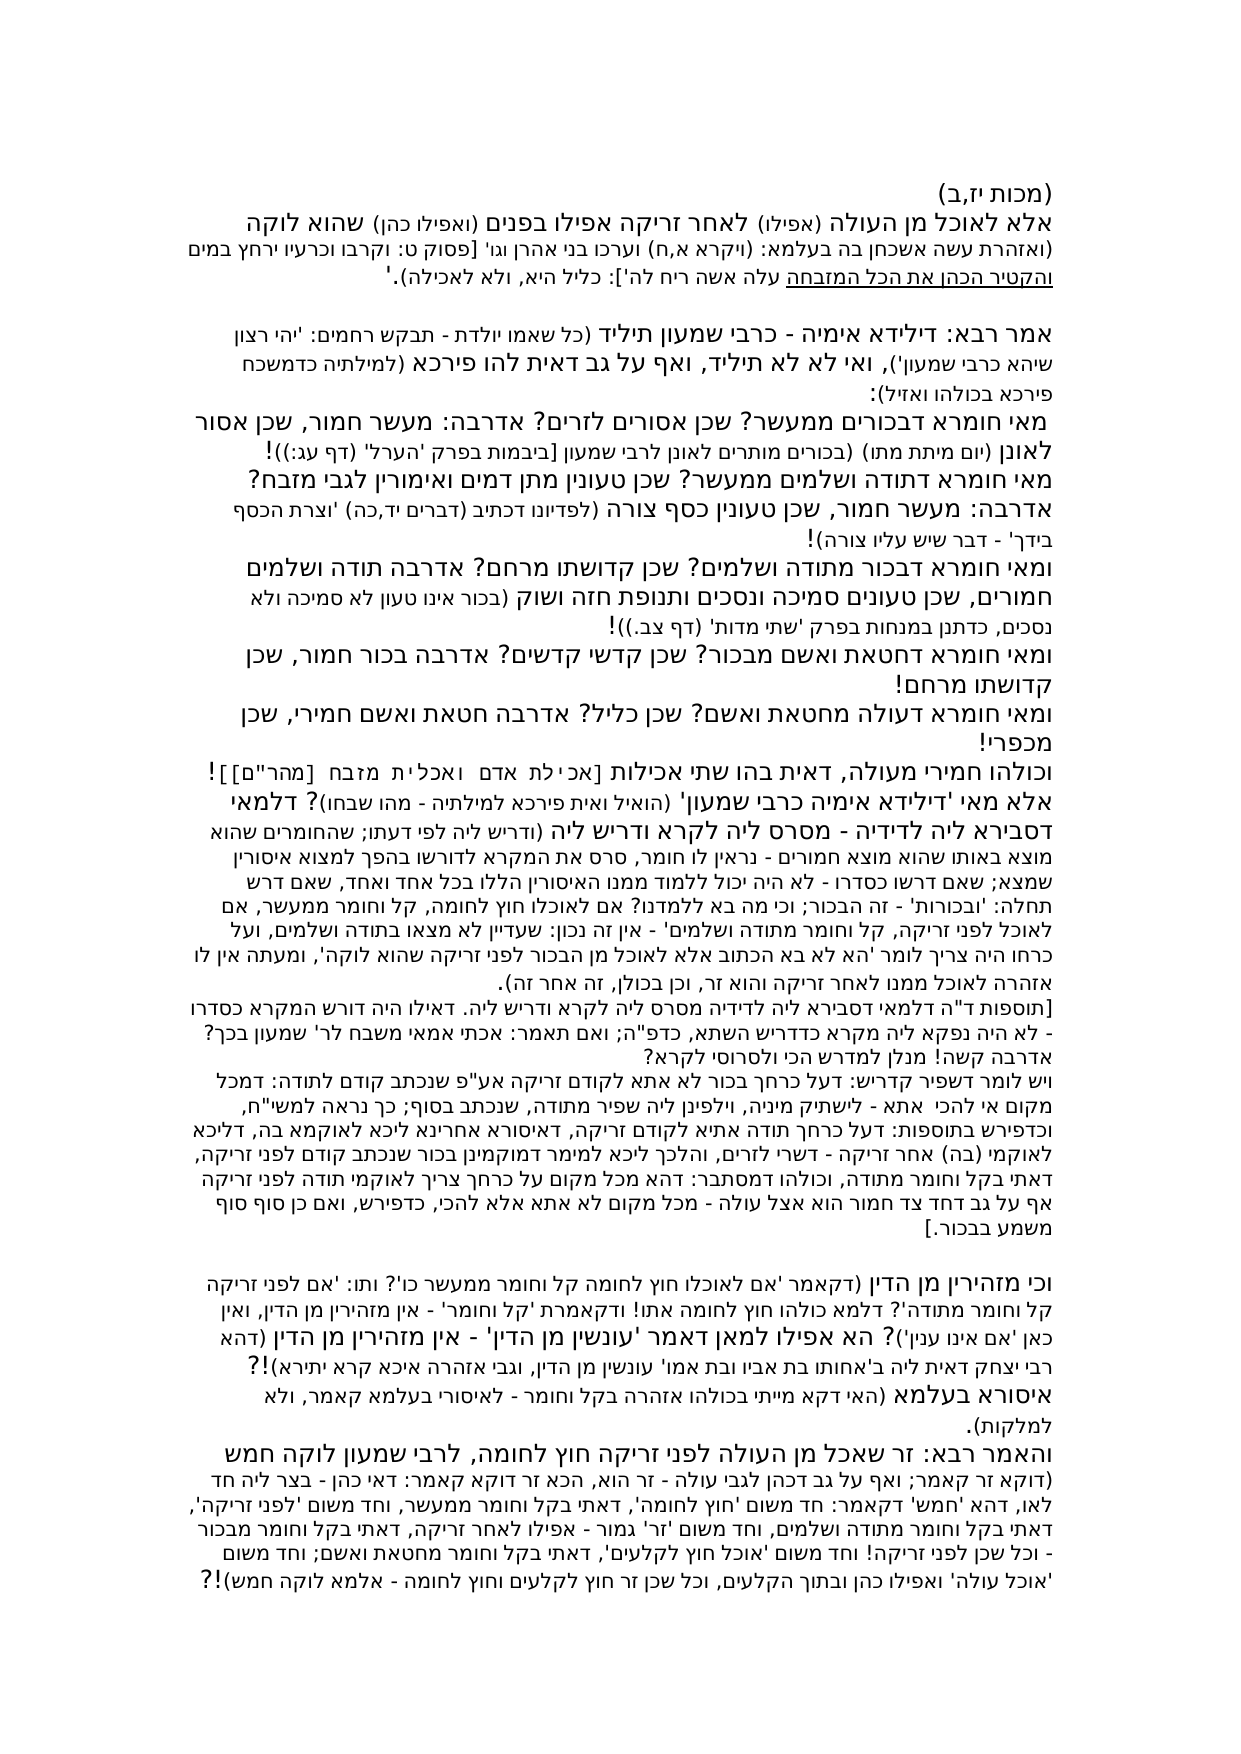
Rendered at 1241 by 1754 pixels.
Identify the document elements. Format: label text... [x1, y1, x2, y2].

text וכי מזהירין מן הדין (דקאמר 'אם לאוכלו חוץ לחומה קל וחומר ממעשר כו'? ותו: 'אם לפני זריקה קל וחומר מתודה'? דלמא כולהו חוץ לחומה אתו! ודקאמרת 'קל וחומר' - אין מזהירין מן הדין, ואין כאן 'אם אינו ענין')? הא אפילו למאן דאמר 'עונשין מן הדין' - אין מזהירין מן הדין (דהא רבי יצחק דאית ליה ב'אחותו בת אביו ובת אמו' עונשין מן הדין, וגבי אזהרה איכא קרא יתירא)!? [187, 1269, 1053, 1381]
text איסורא בעלמא (האי דקא מייתי בכולהו אזהרה בקל וחומר - לאיסורי בעלמא קאמר, ולא למלקות). [187, 1381, 1053, 1439]
text ומאי חומרא דעולה מחטאת ואשם? שכן כליל? אדרבה חטאת ואשם חמירי, שכן מכפרי! [187, 699, 1053, 757]
text אלא לאוכל מן העולה (אפילו) לאחר זריקה אפילו בפנים (ואפילו כהן) שהוא לוקה (ואזהרת עשה אשכחן בה בעלמא: (ויקרא א,ח) וערכו בני אהרן וגו' [פסוק ט: וקרבו וכרעיו ירחץ במים והקטיר הכהן את הכל המזבחה עלה אשה ריח לה']: כליל היא, ולא לאכילה).' [187, 208, 1053, 291]
text ומאי חומרא דבכור מתודה ושלמים? שכן קדושתו מרחם? אדרבה תודה ושלמים חמורים, שכן טעונים סמיכה ונסכים ותנופת חזה ושוק (בכור אינו טעון לא סמיכה ולא נסכים, כדתנן במנחות בפרק 'שתי מדות' (דף צב.))! [187, 553, 1053, 641]
text והאמר רבא: זר שאכל מן העולה לפני זריקה חוץ לחומה, לרבי שמעון לוקה חמש (דוקא זר קאמר; ואף על גב דכהן לגבי עולה - זר הוא, הכא זר דוקא קאמר: דאי כהן - בצר ליה חד לאו, דהא 'חמש' דקאמר: חד משום 'חוץ לחומה', דאתי בקל וחומר ממעשר, וחד משום 'לפני זריקה', דאתי בקל וחומר מתודה ושלמים, וחד משום 'זר' גמור - אפילו לאחר זריקה, דאתי בקל וחומר מבכור - וכל שכן לפני זריקה! וחד משום 'אוכל חוץ לקלעים', דאתי בקל וחומר מחטאת ואשם; וחד משום 'אוכל עולה' ואפילו כהן ובתוך הקלעים, וכל שכן זר חוץ לקלעים וחוץ לחומה - אלמא לוקה חמש)!? [187, 1439, 1053, 1595]
text אמר רבא: דילידא אימיה - כרבי שמעון תיליד (כל שאמו יולדת - תבקש רחמים: 'יהי רצון שיהא כרבי שמעון'), ואי לא לא תיליד, ואף על גב דאית להו פירכא (למילתיה כדמשכח פירכא בכולהו ואזיל): [187, 319, 1053, 407]
text וכולהו חמירי מעולה, דאית בהו שתי אכילות [אכילת אדם ואכלית מזבח [מהר"ם]]! [187, 757, 1053, 787]
text אלא מאי 'דילידא אימיה כרבי שמעון' (הואיל ואית פירכא למילתיה - מהו שבחו)? דלמאי דסבירא ליה לדידיה - מסרס ליה לקרא ודריש ליה (ודריש ליה לפי דעתו; שהחומרים שהוא מוצא באותו שהוא מוצא חמורים - נראין לו חומר, סרס את המקרא לדורשו בהפך למצוא איסורין שמצא; שאם דרשו כסדרו - לא היה יכול ללמוד ממנו האיסורין הללו בכל אחד ואחד, שאם דרש תחלה: 'ובכורות' - זה הבכור; וכי מה בא ללמדנו? אם לאוכלו חוץ לחומה, קל וחומר ממעשר, אם לאוכל לפני זריקה, קל וחומר מתודה ושלמים' - אין זה נכון: שעדיין לא מצאו בתודה ושלמים, ועל כרחו היה צריך לומר 'הא לא בא הכתוב אלא לאוכל מן הבכור לפני זריקה שהוא לוקה', ומעתה אין לו אזהרה לאוכל ממנו לאחר זריקה והוא זר, וכן בכולן, זה אחר זה). [187, 787, 1053, 996]
text (מכות יז,ב) [187, 179, 1053, 208]
text ומאי חומרא דחטאת ואשם מבכור? שכן קדשי קדשים? אדרבה בכור חמור, שכן קדושתו מרחם! [187, 641, 1053, 699]
text מאי חומרא דבכורים ממעשר? שכן אסורים לזרים? אדרבה: מעשר חמור, שכן אסור לאונן (יום מיתת מתו) (בכורים מותרים לאונן לרבי שמעון [ביבמות בפרק 'הערל' (דף עג:))! [187, 407, 1053, 465]
text ויש לומר דשפיר קדריש: דעל כרחך בכור לא אתא לקודם זריקה אע"פ שנכתב קודם לתודה: דמכל מקום אי להכי אתא - לישתיק מיניה, וילפינן ליה שפיר מתודה, שנכתב בסוף; כך נראה למשי"ח, וכדפירש בתוספות: דעל כרחך תודה אתיא לקודם זריקה, דאיסורא אחרינא ליכא לאוקמא בה, דליכא לאוקמי (בה) אחר זריקה - דשרי לזרים, והלכך ליכא למימר דמוקמינן בכור שנכתב קודם לפני זריקה, דאתי בקל וחומר מתודה, וכולהו דמסתבר: דהא מכל מקום על כרחך צריך לאוקמי תודה לפני זריקה אף על גב דחד צד חמור הוא אצל עולה - מכל מקום לא אתא אלא להכי, כדפירש, ואם כן סוף סוף משמע בבכור.] [187, 1069, 1053, 1240]
text [תוספות ד"ה דלמאי דסבירא ליה לדידיה מסרס ליה לקרא ודריש ליה. דאילו היה דורש המקרא כסדרו - לא היה נפקא ליה מקרא כדדריש השתא, כדפ"ה; ואם תאמר: אכתי אמאי משבח לר' שמעון בכך? אדרבה קשה! מנלן למדרש הכי ולסרוסי לקרא? [187, 996, 1053, 1069]
text מאי חומרא דתודה ושלמים ממעשר? שכן טעונין מתן דמים ואימורין לגבי מזבח? אדרבה: מעשר חמור, שכן טעונין כסף צורה (לפדיונו דכתיב (דברים יד,כה) 'וצרת הכסף בידך' - דבר שיש עליו צורה)! [187, 465, 1053, 553]
